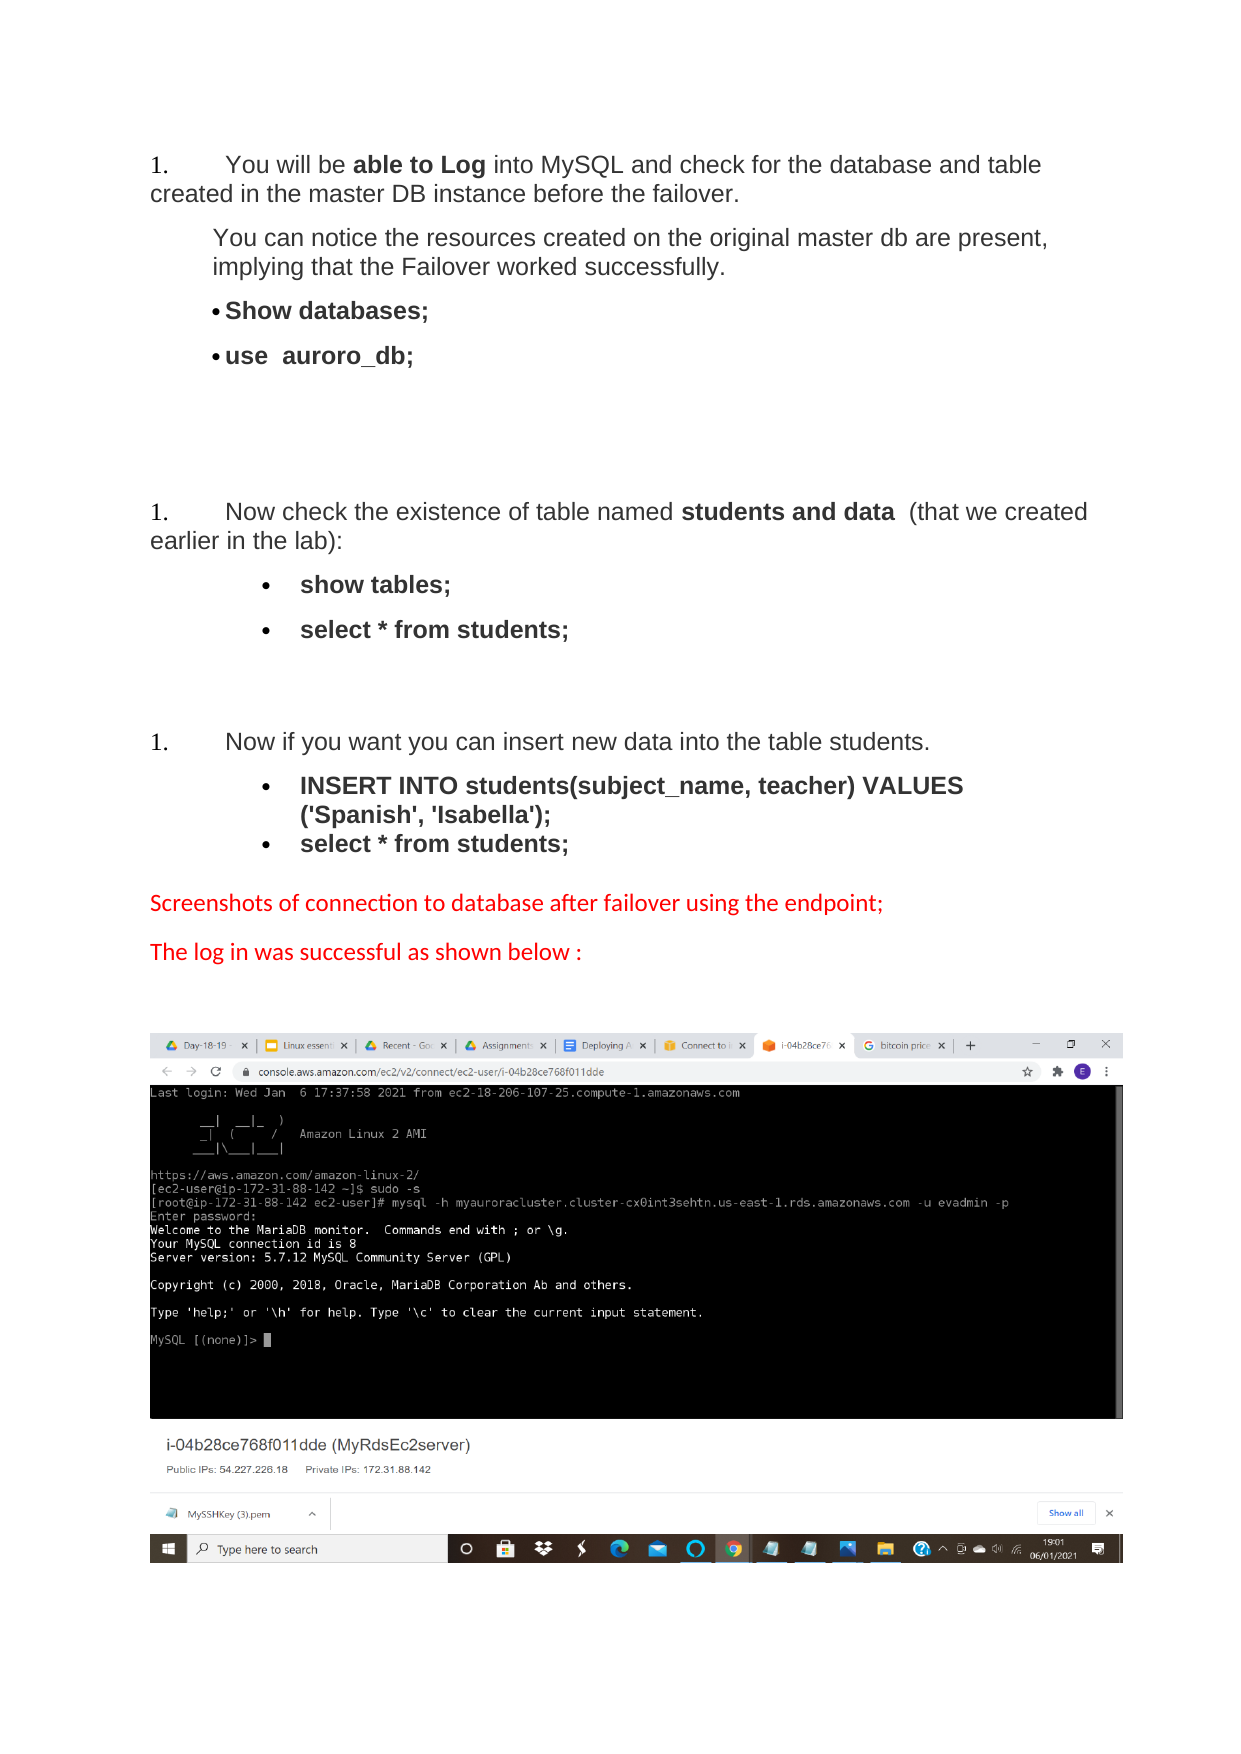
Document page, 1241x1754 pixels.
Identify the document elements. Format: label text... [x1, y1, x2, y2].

list Show databases; [212, 296, 1090, 325]
list Now if you want you can insert new data into the table students. [150, 727, 1090, 756]
text The log in was successful as shown below : [150, 936, 1090, 966]
list use auroro_db; [212, 341, 1090, 369]
list show tables; [262, 570, 1090, 599]
list select * from students; [262, 615, 1090, 643]
text Screenshots of connection to database after failover using the endpoint; [150, 887, 1090, 917]
list You will be able to Log into MySQL and check for the database and table created in the master DB instance before the failover. [150, 150, 1090, 208]
list INSERT INTO students(subject_name, teacher) VALUES ('Spanish', 'Isabella'); [262, 771, 1090, 829]
list Now check the existence of table named students and data (that we created earlier in the lab): [150, 497, 1090, 555]
list select * from students; [262, 829, 1090, 858]
text You can notice the resources created on the original master db are present, implying that the Failover worked successfully. [212, 223, 1090, 281]
